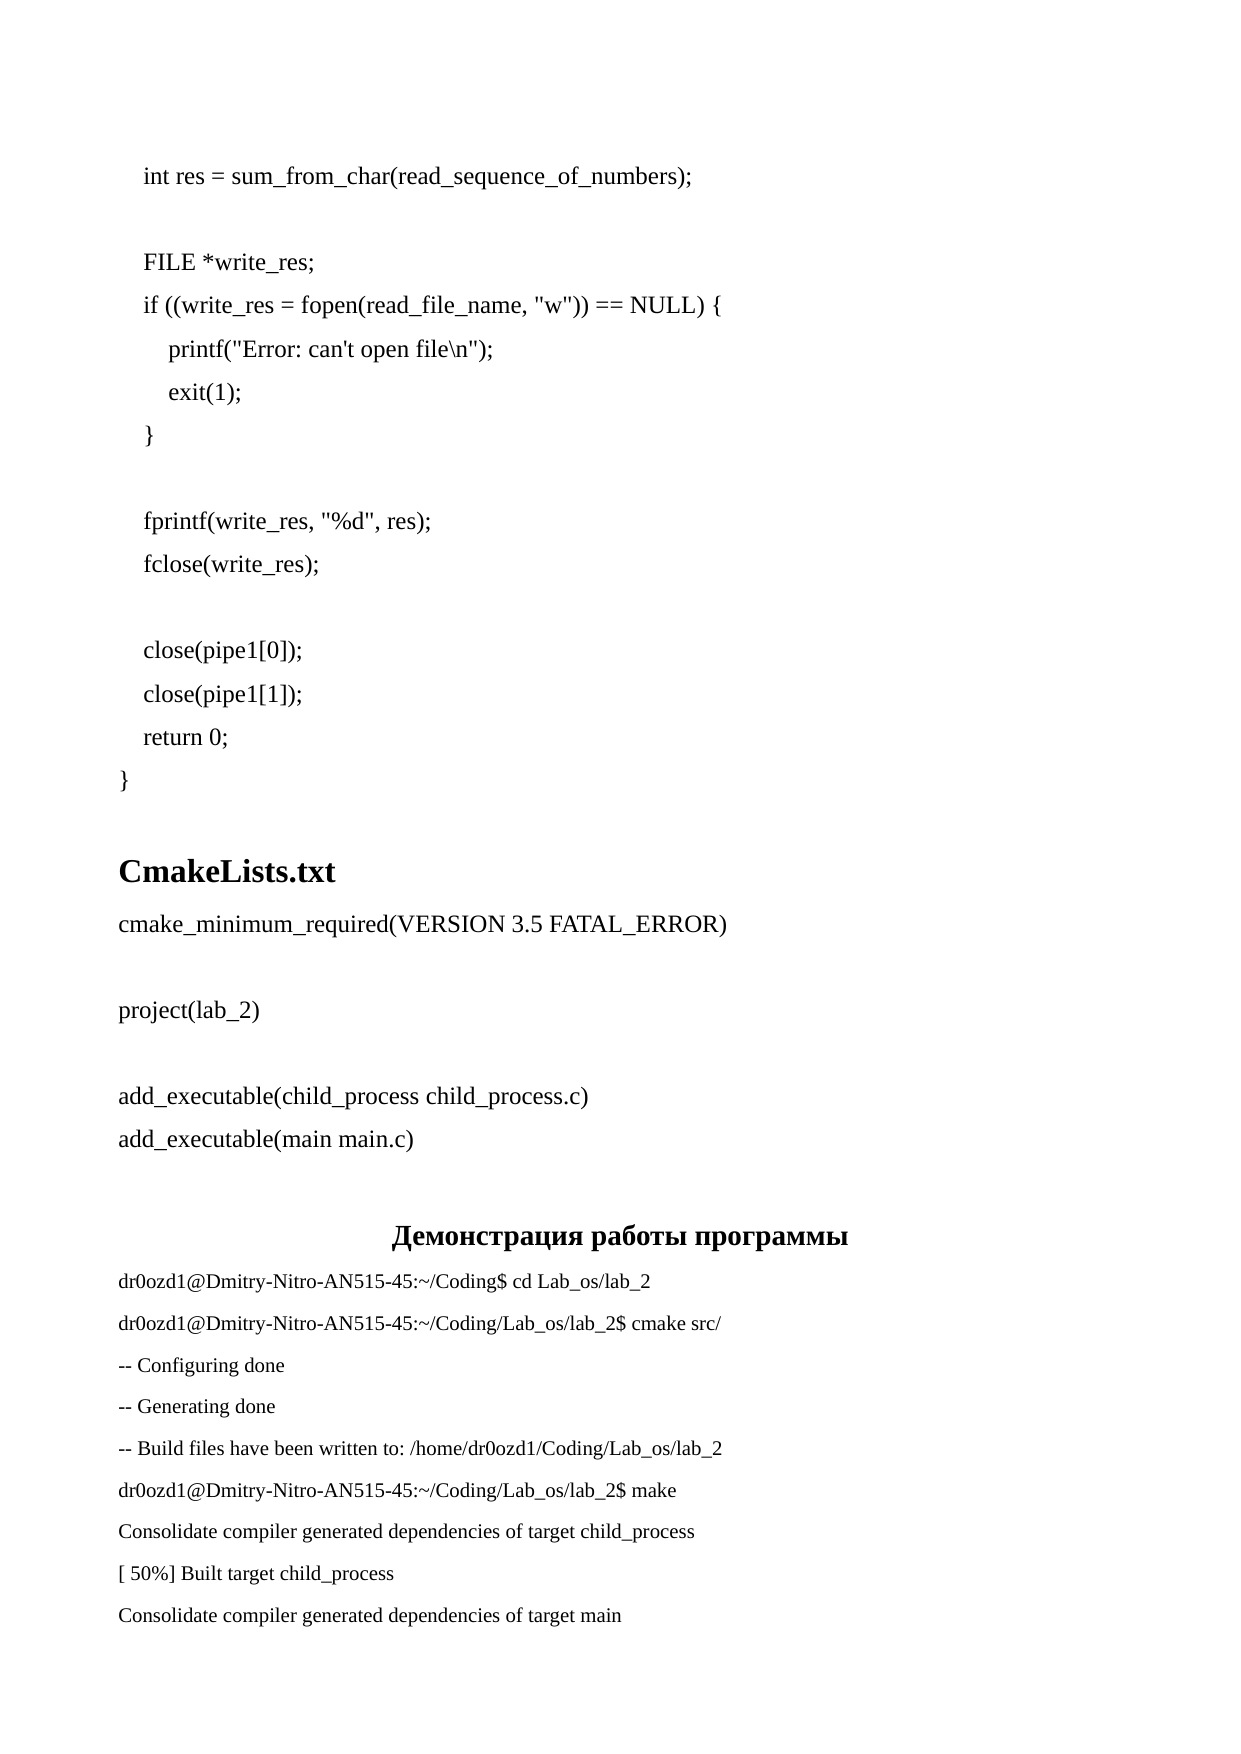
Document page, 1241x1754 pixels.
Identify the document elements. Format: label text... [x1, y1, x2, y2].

text project(lab_2) [118, 995, 1122, 1024]
text -- Build files have been written to: /home/dr0ozd1/Coding/Lab_os/lab_2 [118, 1436, 1122, 1460]
text FILE *write_res; [118, 247, 1122, 276]
text Consolidate compiler generated dependencies of target child_process [118, 1519, 1122, 1543]
text Consolidate compiler generated dependencies of target main [118, 1603, 1122, 1627]
text -- Configuring done [118, 1353, 1122, 1377]
text cmake_minimum_required(VERSION 3.5 FATAL_ERROR) [118, 909, 1122, 937]
text if ((write_res = fopen(read_file_name, "w")) == NULL) { [118, 291, 1122, 319]
text dr0ozd1@Dmitry-Nitro-AN515-45:~/Coding/Lab_os/lab_2$ cmake src/ [118, 1311, 1122, 1335]
text add_executable(main main.c) [118, 1124, 1122, 1153]
text Демонстрация работы программы [118, 1218, 1122, 1251]
text fclose(write_res); [118, 549, 1122, 578]
text dr0ozd1@Dmitry-Nitro-AN515-45:~/Coding$ cd Lab_os/lab_2 [118, 1269, 1122, 1293]
text } [118, 765, 1122, 794]
text return 0; [118, 722, 1122, 751]
text -- Generating done [118, 1394, 1122, 1418]
text int res = sum_from_char(read_sequence_of_numbers); [118, 161, 1122, 190]
text printf("Error: can't open file\n"); [118, 334, 1122, 362]
text CmakeLists.txt [118, 851, 1122, 889]
text add_executable(child_process child_process.c) [118, 1081, 1122, 1110]
text [ 50%] Built target child_process [118, 1561, 1122, 1585]
text exit(1); [118, 377, 1122, 406]
text dr0ozd1@Dmitry-Nitro-AN515-45:~/Coding/Lab_os/lab_2$ make [118, 1478, 1122, 1502]
text fprintf(write_res, "%d", res); [118, 506, 1122, 535]
text } [118, 420, 1122, 449]
text close(pipe1[0]); [118, 636, 1122, 664]
text close(pipe1[1]); [118, 679, 1122, 707]
